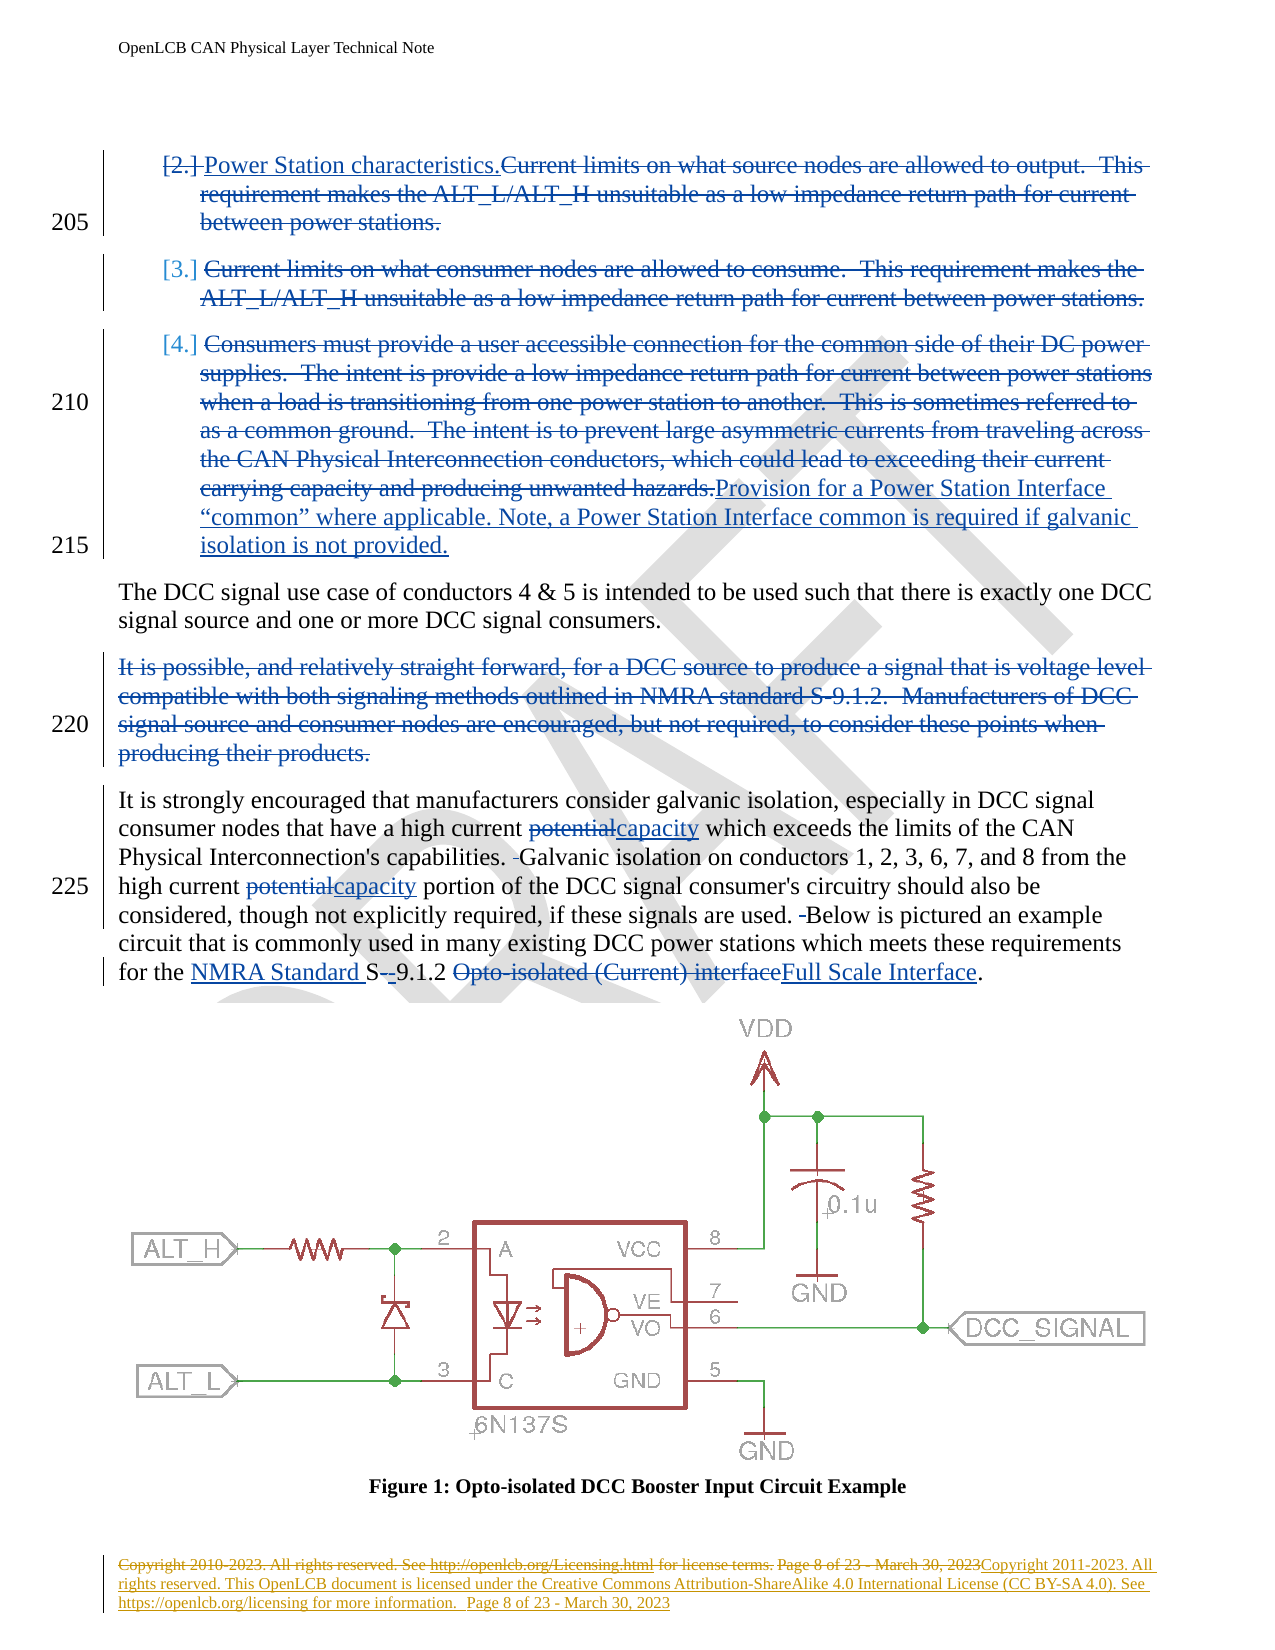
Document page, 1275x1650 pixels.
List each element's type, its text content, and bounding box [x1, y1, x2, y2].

text The DCC signal use case of conductors 4 & 5 is intended to be used such that there is exactly one DCC signal source and one or more DCC signal consumers. [682, 577, 1029, 634]
list Provision for a Power Station Interface “common” where applicable. Note, a Power Station Interface common is required if galvanic isolation is not provided. [162, 329, 1157, 559]
text Figure 1: Opto-isolated DCC Booster Input Circuit Example [118, 1474, 1157, 1498]
text The DCC signal use case of conductors 4 & 5 is intended to be used such that there is exactly one DCC signal source and one or more DCC signal consumers. [1018, 577, 1157, 634]
text It is strongly encouraged that manufacturers consider galvanic isolation, especially in DCC signal consumer nodes that have a high current capacity which exceeds the limits of the CAN Physical Interconnection's capabilities. Galvanic isolation on conductors 1, 2, 3, 6, 7, and 8 from the high current capacity portion of the DCC signal consumer's circuitry should also be considered, though not explicitly required, if these signals are used. Below is pictured an example circuit that is commonly used in many existing DCC power stations which meets these requirements for the NMRA Standard S‑9.1.2 Full Scale Interface. [796, 652, 1157, 767]
text It is strongly encouraged that manufacturers consider galvanic isolation, especially in DCC signal consumer nodes that have a high current capacity which exceeds the limits of the CAN Physical Interconnection's capabilities. Galvanic isolation on conductors 1, 2, 3, 6, 7, and 8 from the high current capacity portion of the DCC signal consumer's circuitry should also be considered, though not explicitly required, if these signals are used. Below is pictured an example circuit that is commonly used in many existing DCC power stations which meets these requirements for the NMRA Standard S‑9.1.2 Full Scale Interface. [118, 727, 563, 767]
text The DCC signal use case of conductors 4 & 5 is intended to be used such that there is exactly one DCC signal source and one or more DCC signal consumers. [118, 577, 671, 634]
picture [118, 1003, 1157, 1474]
